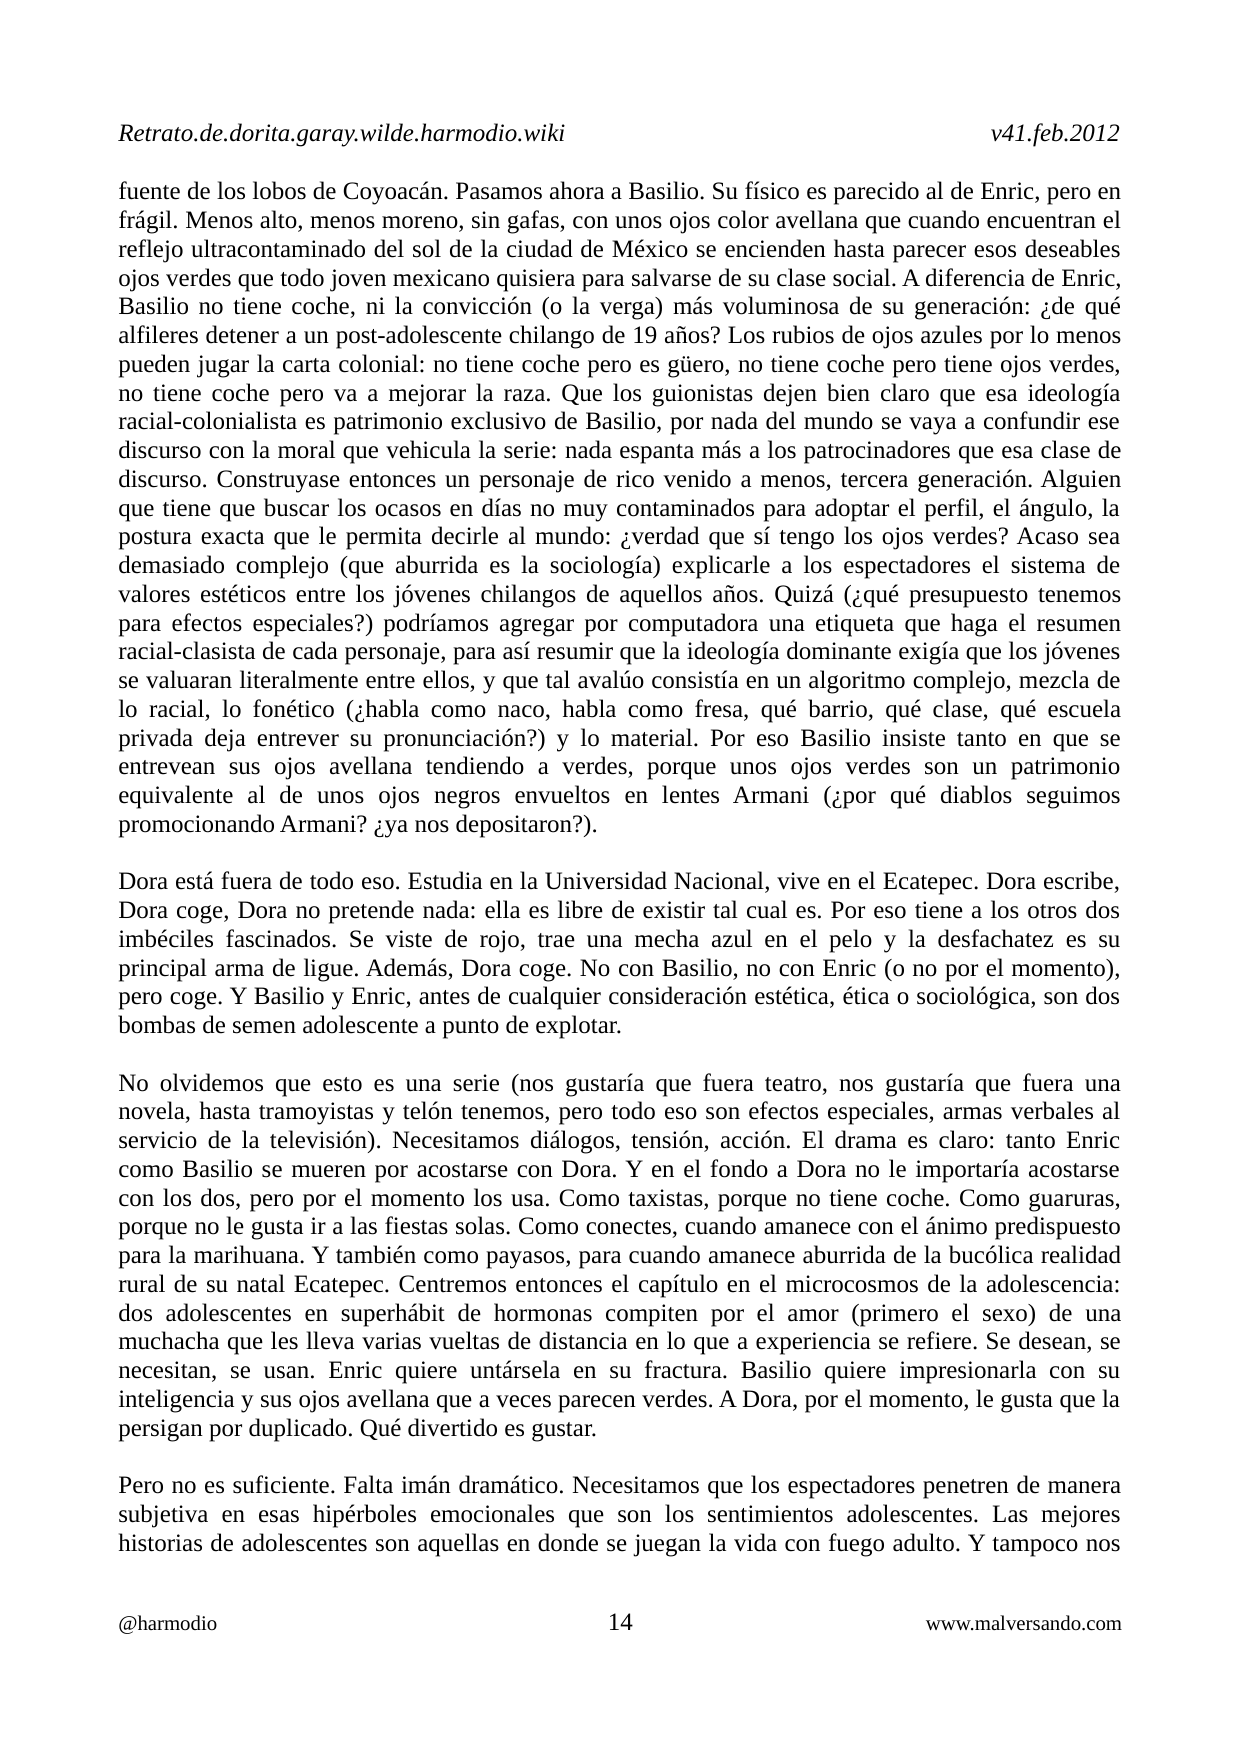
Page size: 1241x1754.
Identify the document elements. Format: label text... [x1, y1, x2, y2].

text Dora está fuera de todo eso. Estudia en la Universidad Nacional, vive en el Ecatepec. Dora escribe, Dora coge, Dora no pretende nada: ella es libre de existir tal cual es. Por eso tiene a los otros dos imbéciles fascinados. Se viste de rojo, trae una mecha azul en el pelo y la desfachatez es su principal arma de ligue. Además, Dora coge. No con Basilio, no con Enric (o no por el momento), pero coge. Y Basilio y Enric, antes de cualquier consideración estética, ética o sociológica, son dos bombas de semen adolescente a punto de explotar. [118, 866, 1122, 1039]
text Pero no es suficiente. Falta imán dramático. Necesitamos que los espectadores penetren de manera subjetiva en esas hipérboles emocionales que son los sentimientos adolescentes. Las mejores historias de adolescentes son aquellas en donde se juegan la vida con fuego adulto. Y tampoco nos [118, 1470, 1122, 1556]
text fuente de los lobos de Coyoacán. Pasamos ahora a Basilio. Su físico es parecido al de Enric, pero en frágil. Menos alto, menos moreno, sin gafas, con unos ojos color avellana que cuando encuentran el reflejo ultracontaminado del sol de la ciudad de México se encienden hasta parecer esos deseables ojos verdes que todo joven mexicano quisiera para salvarse de su clase social. A diferencia de Enric, Basilio no tiene coche, ni la convicción (o la verga) más voluminosa de su generación: ¿de qué alfileres detener a un post-adolescente chilango de 19 años? Los rubios de ojos azules por lo menos pueden jugar la carta colonial: no tiene coche pero es güero, no tiene coche pero tiene ojos verdes, no tiene coche pero va a mejorar la raza. Que los guionistas dejen bien claro que esa ideología racial-colonialista es patrimonio exclusivo de Basilio, por nada del mundo se vaya a confundir ese discurso con la moral que vehicula la serie: nada espanta más a los patrocinadores que esa clase de discurso. Construyase entonces un personaje de rico venido a menos, tercera generación. Alguien que tiene que buscar los ocasos en días no muy contaminados para adoptar el perfil, el ángulo, la postura exacta que le permita decirle al mundo: ¿verdad que sí tengo los ojos verdes? Acaso sea demasiado complejo (que aburrida es la sociología) explicarle a los espectadores el sistema de valores estéticos entre los jóvenes chilangos de aquellos años. Quizá (¿qué presupuesto tenemos para efectos especiales?) podríamos agregar por computadora una etiqueta que haga el resumen racial-clasista de cada personaje, para así resumir que la ideología dominante exigía que los jóvenes se valuaran literalmente entre ellos, y que tal avalúo consistía en un algoritmo complejo, mezcla de lo racial, lo fonético (¿habla como naco, habla como fresa, qué barrio, qué clase, qué escuela privada deja entrever su pronunciación?) y lo material. Por eso Basilio insiste tanto en que se entrevean sus ojos avellana tendiendo a verdes, porque unos ojos verdes son un patrimonio equivalente al de unos ojos negros envueltos en lentes Armani (¿por qué diablos seguimos promocionando Armani? ¿ya nos depositaron?). [118, 176, 1122, 838]
text No olvidemos que esto es una serie (nos gustaría que fuera teatro, nos gustaría que fuera una novela, hasta tramoyistas y telón tenemos, pero todo eso son efectos especiales, armas verbales al servicio de la televisión). Necesitamos diálogos, tensión, acción. El drama es claro: tanto Enric como Basilio se mueren por acostarse con Dora. Y en el fondo a Dora no le importaría acostarse con los dos, pero por el momento los usa. Como taxistas, porque no tiene coche. Como guaruras, porque no le gusta ir a las fiestas solas. Como conectes, cuando amanece con el ánimo predispuesto para la marihuana. Y también como payasos, para cuando amanece aburrida de la bucólica realidad rural de su natal Ecatepec. Centremos entonces el capítulo en el microcosmos de la adolescencia: dos adolescentes en superhábit de hormonas compiten por el amor (primero el sexo) de una muchacha que les lleva varias vueltas de distancia en lo que a experiencia se refiere. Se desean, se necesitan, se usan. Enric quiere untársela en su fractura. Basilio quiere impresionarla con su inteligencia y sus ojos avellana que a veces parecen verdes. A Dora, por el momento, le gusta que la persigan por duplicado. Qué divertido es gustar. [118, 1068, 1122, 1441]
